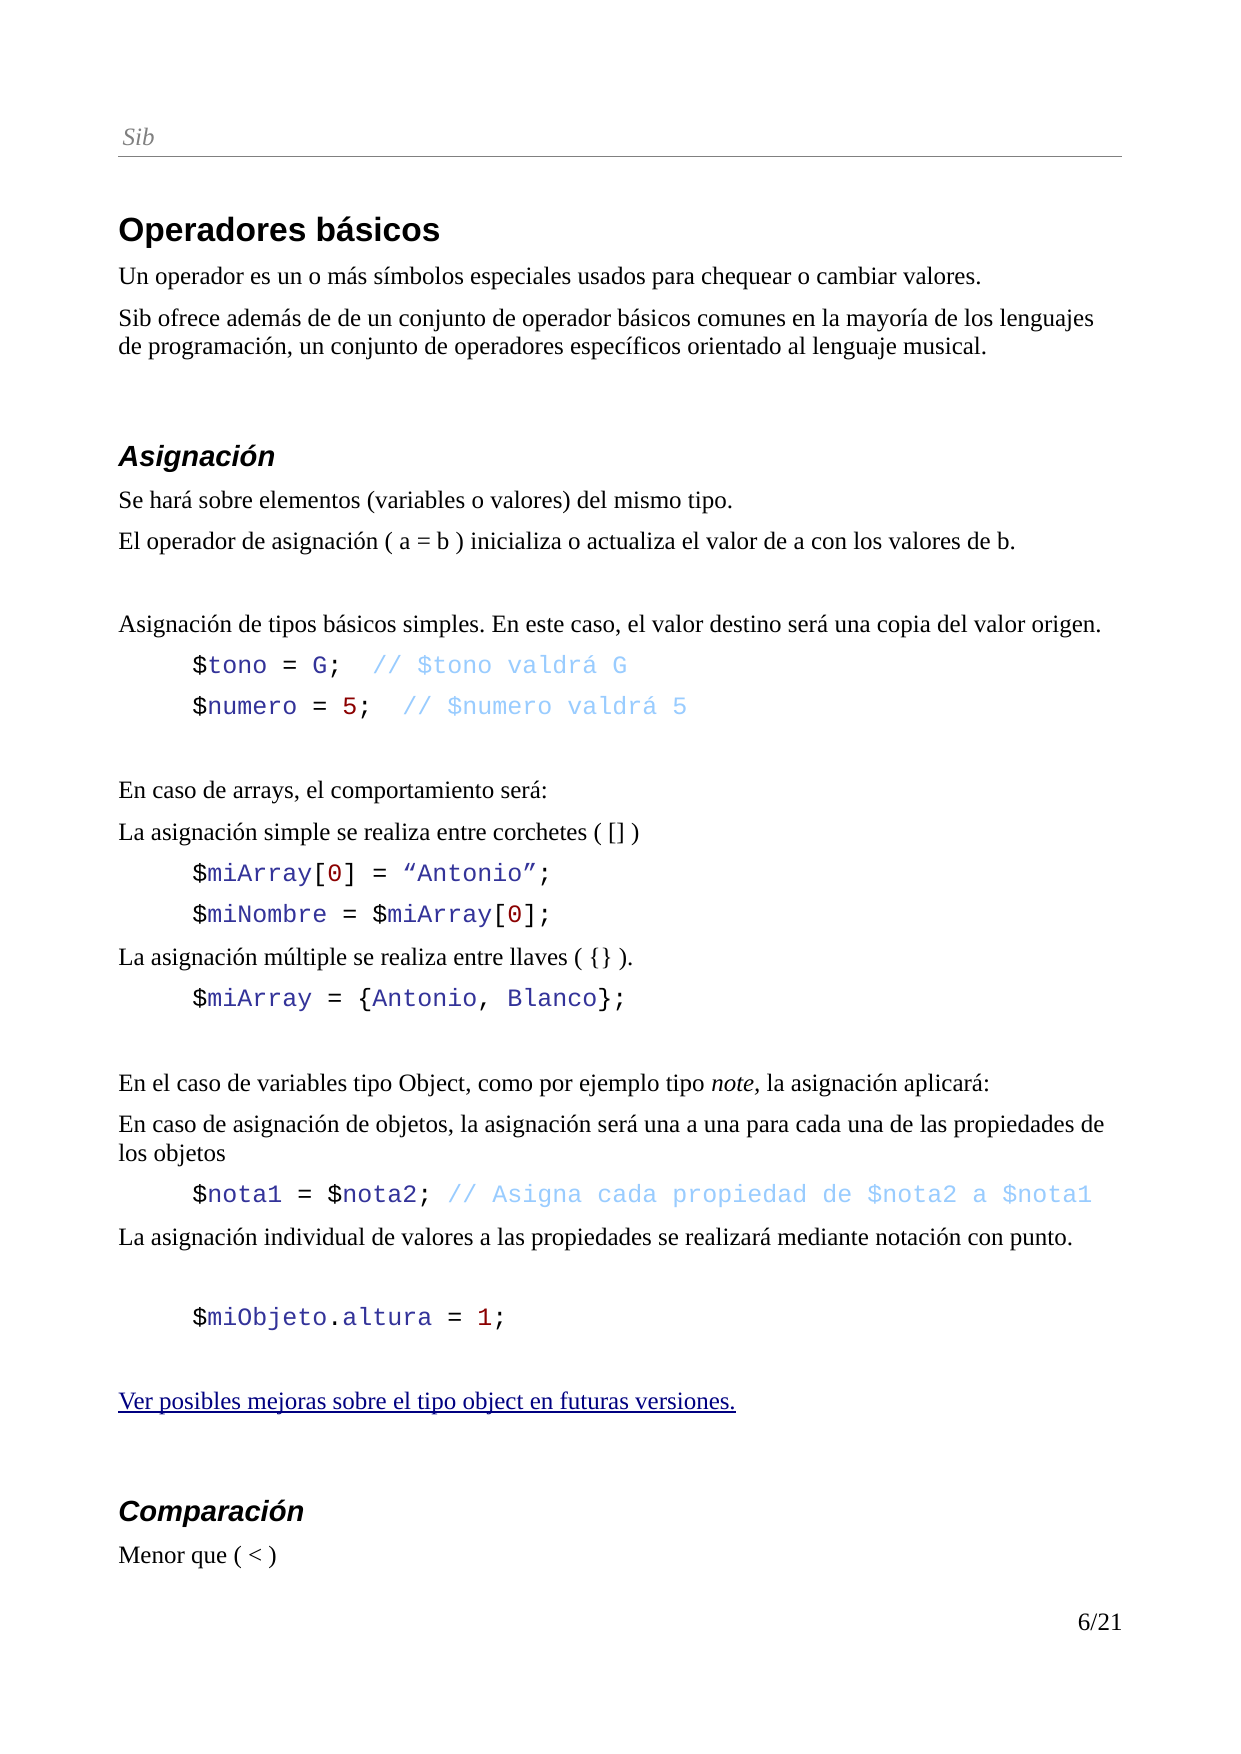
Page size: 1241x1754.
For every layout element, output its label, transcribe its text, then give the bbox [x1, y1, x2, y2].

text Se hará sobre elementos (variables o valores) del mismo tipo. [118, 485, 1122, 514]
text La asignación individual de valores a las propiedades se realizará mediante notación con punto. [118, 1222, 1122, 1251]
text $numero = 5; // $numero valdrá 5 [118, 693, 1122, 722]
text $miObjeto.altura = 1; [118, 1304, 1122, 1333]
text $nota1 = $nota2; // Asigna cada propiedad de $nota2 a $nota1 [118, 1179, 1122, 1210]
text $miNombre = $miArray[0]; [118, 901, 1122, 929]
text $miArray = {Antonio, Blanco}; [118, 983, 1122, 1014]
text La asignación múltiple se realiza entre llaves ( {} ). [118, 942, 1122, 971]
subtitle Comparación [118, 1494, 1122, 1527]
text El operador de asignación ( a = b ) inicializa o actualiza el valor de a con los valores de b. [118, 526, 1122, 555]
text Un operador es un o más símbolos especiales usados para chequear o cambiar valores. [118, 261, 1122, 290]
subtitle Asignación [118, 439, 1122, 472]
text Asignación de tipos básicos simples. En este caso, el valor destino será una copia del valor origen. [118, 609, 1122, 637]
text Sib ofrece además de de un conjunto de operador básicos comunes en la mayoría de los lenguajes de programación, un conjunto de operadores específicos orientado al lenguaje musical. [118, 303, 1122, 360]
text Menor que ( < ) [118, 1540, 1122, 1568]
text $miArray[0] = “Antonio”; [118, 858, 1122, 889]
text En caso de arrays, el comportamiento será: [118, 775, 1122, 804]
text $tono = G; // $tono valdrá G [118, 650, 1122, 681]
text Ver posibles mejoras sobre el tipo object en futuras versiones. [118, 1386, 1122, 1415]
text En caso de asignación de objetos, la asignación será una a una para cada una de las propiedades de los objetos [118, 1109, 1122, 1167]
subtitle Operadores básicos [118, 210, 1122, 249]
text En el caso de variables tipo Object, como por ejemplo tipo note, la asignación aplicará: [118, 1068, 1122, 1097]
text La asignación simple se realiza entre corchetes ( [] ) [118, 817, 1122, 845]
